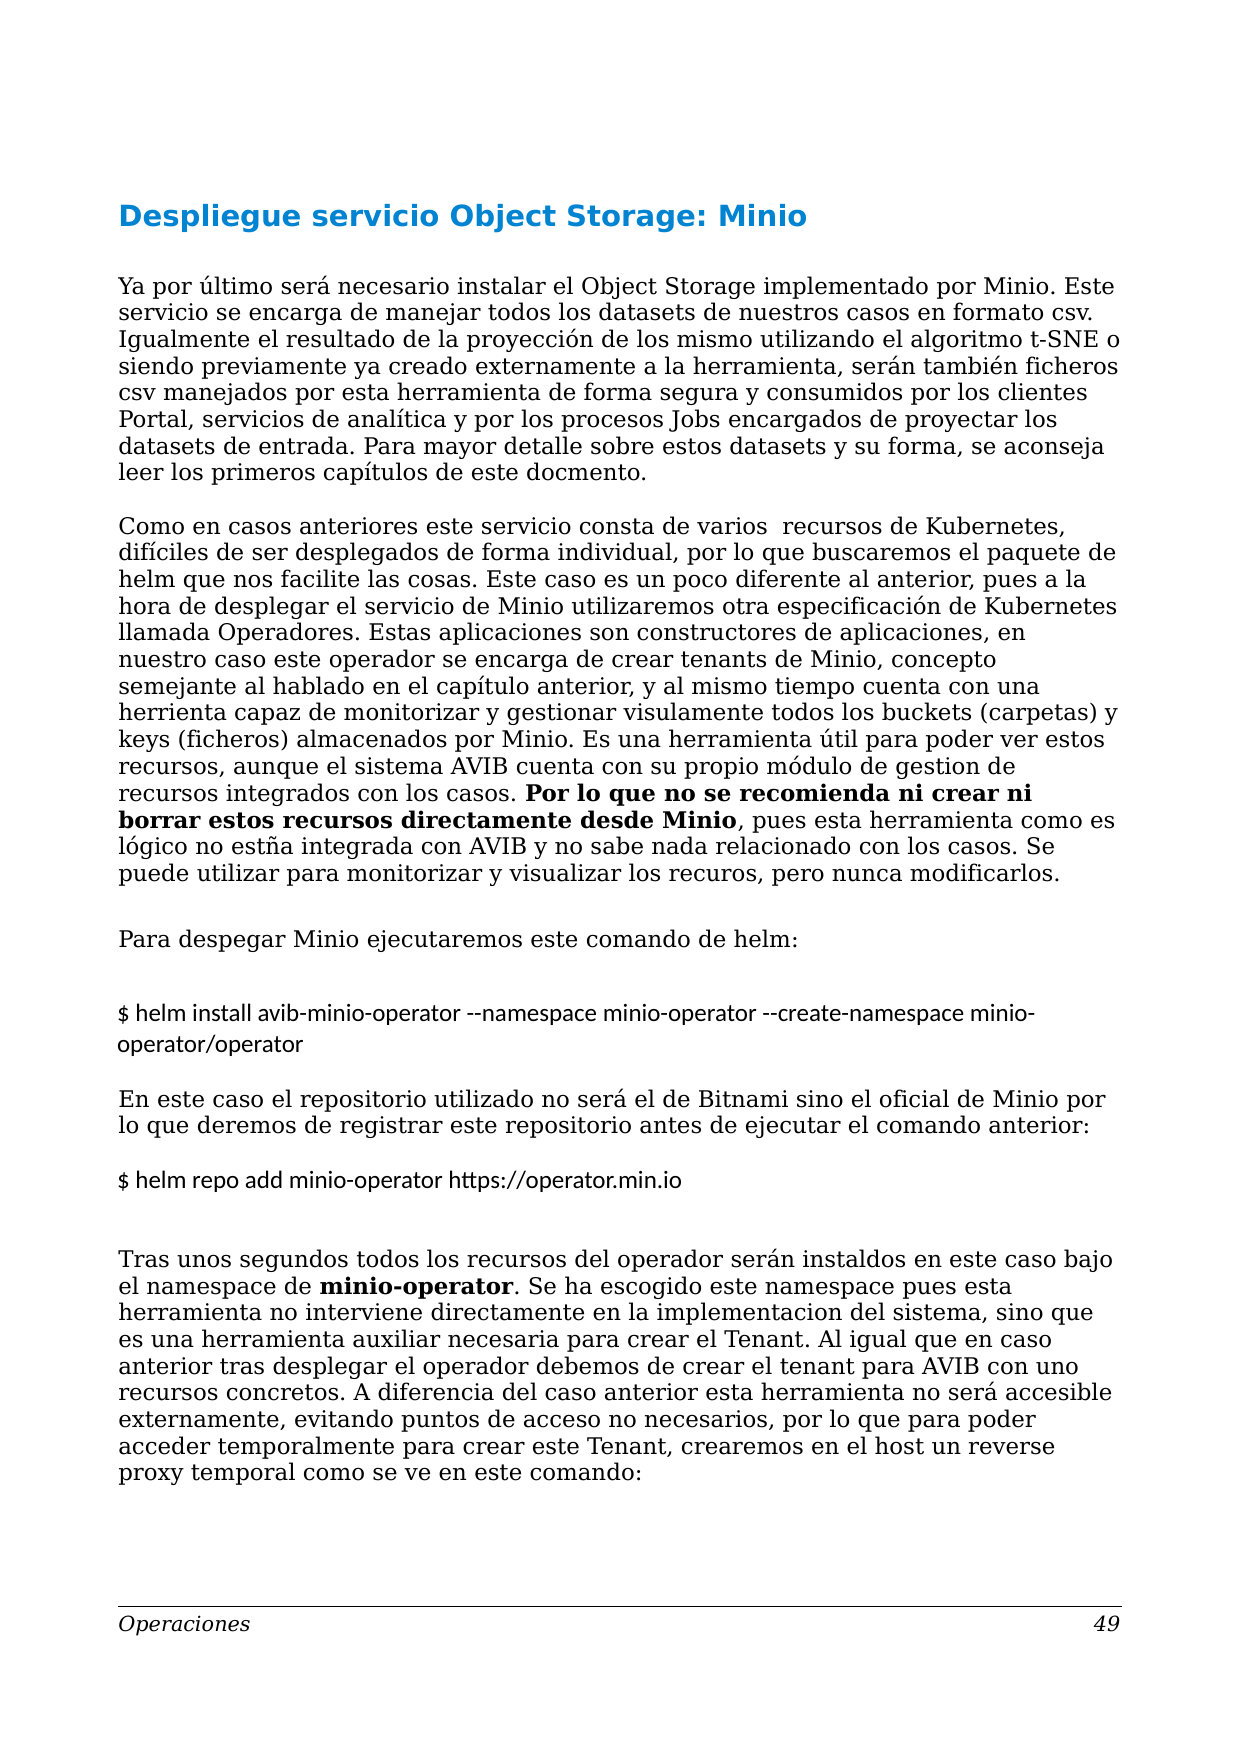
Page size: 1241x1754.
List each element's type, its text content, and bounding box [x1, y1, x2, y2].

subtitle Despliegue servicio Object Storage: Minio [118, 200, 1122, 234]
text Ya por último será necesario instalar el Object Storage implementado por Minio. Este servicio se encarga de manejar todos los datasets de nuestros casos en formato csv. Igualmente el resultado de la proyección de los mismo utilizando el algoritmo t-SNE o siendo previamente ya creado externamente a la herramienta, serán también ficheros csv manejados por esta herramienta de forma segura y consumidos por los clientes Portal, servicios de analítica y por los procesos Jobs encargados de proyectar los datasets de entrada. Para mayor detalle sobre estos datasets y su forma, se aconseja leer los primeros capítulos de este docmento. Como en casos anteriores este servicio consta de varios recursos de Kubernetes, difíciles de ser desplegados de forma individual, por lo que buscaremos el paquete de helm que nos facilite las cosas. Este caso es un poco diferente al anterior, pues a la hora de desplegar el servicio de Minio utilizaremos otra especificación de Kubernetes llamada Operadores. Estas aplicaciones son constructores de aplicaciones, en nuestro caso este operador se encarga de crear tenants de Minio, concepto semejante al hablado en el capítulo anterior, y al mismo tiempo cuenta con una herrienta capaz de monitorizar y gestionar visulamente todos los buckets (carpetas) y keys (ficheros) almacenados por Minio. Es una herramienta útil para poder ver estos recursos, aunque el sistema AVIB cuenta con su propio módulo de gestion de recursos integrados con los casos. Por lo que no se recomienda ni crear ni borrar estos recursos directamente desde Minio, pues esta herramienta como es lógico no estña integrada con AVIB y no sabe nada relacionado con los casos. Se puede utilizar para monitorizar y visualizar los recuros, pero nunca modificarlos. [118, 246, 1122, 887]
text Para despegar Minio ejecutaremos este comando de helm: En este caso el repositorio utilizado no será el de Bitnami sino el oficial de Minio por lo que deremos de registrar este repositorio antes de ejecutar el comando anterior: Tras unos segundos todos los recursos del operador serán instaldos en este caso bajo el namespace de minio-operator. Se ha escogido este namespace pues esta herramienta no interviene directamente en la implementacion del sistema, sino que es una herramienta auxiliar necesaria para crear el Tenant. Al igual que en caso anterior tras desplegar el operador debemos de crear el tenant para AVIB con uno recursos concretos. A diferencia del caso anterior esta herramienta no será accesible externamente, evitando puntos de acceso no necesarios, por lo que para poder acceder temporalmente para crear este Tenant, crearemos en el host un reverse proxy temporal como se ve en este comando: [118, 899, 1122, 1486]
